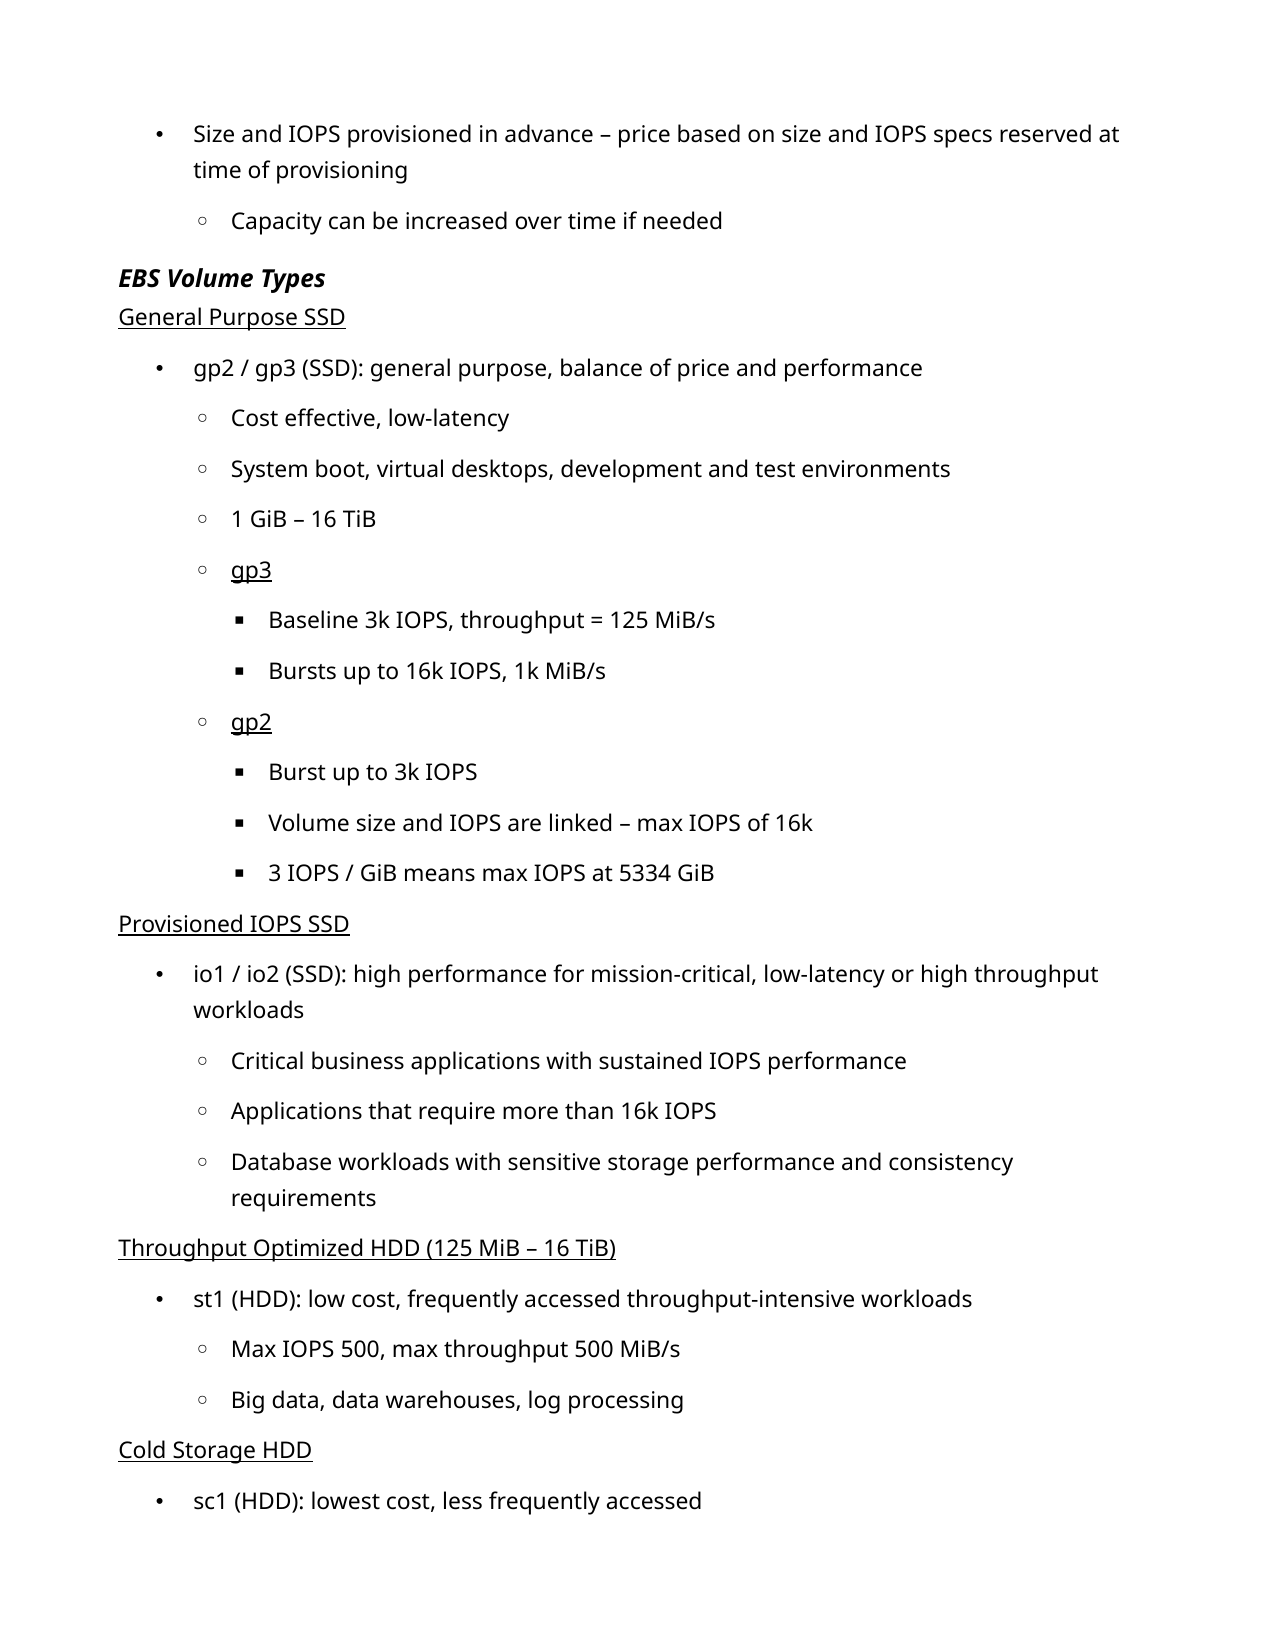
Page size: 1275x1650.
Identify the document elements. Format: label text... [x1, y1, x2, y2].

list Cost effective, low-latency [193, 402, 1157, 434]
list gp2 / gp3 (SSD): general purpose, balance of price and performance [156, 352, 1157, 383]
text Cold Storage HDD [118, 1434, 1157, 1465]
list Volume size and IOPS are linked – max IOPS of 16k [231, 807, 1157, 838]
text Provisioned IOPS SSD [118, 908, 1157, 939]
list Size and IOPS provisioned in advance – price based on size and IOPS specs reserved at time of provisioning [156, 118, 1157, 185]
subtitle EBS Volume Types [118, 261, 1157, 295]
list System boot, virtual desktops, development and test environments [193, 453, 1157, 484]
list io1 / io2 (SSD): high performance for mission-critical, low-latency or high throughput workloads [156, 958, 1157, 1025]
list Critical business applications with sustained IOPS performance [193, 1044, 1157, 1076]
list Capacity can be increased over time if needed [193, 204, 1157, 236]
list gp2 [193, 706, 1157, 737]
list 3 IOPS / GiB means max IOPS at 5334 GiB [231, 857, 1157, 888]
list st1 (HDD): low cost, frequently accessed throughput-intensive workloads [156, 1283, 1157, 1314]
list Database workloads with sensitive storage performance and consistency requirements [193, 1146, 1157, 1213]
list Burst up to 3k IOPS [231, 756, 1157, 787]
list Big data, data warehouses, log processing [193, 1384, 1157, 1415]
list sc1 (HDD): lowest cost, less frequently accessed [156, 1485, 1157, 1516]
text Throughput Optimized HDD (125 MiB – 16 TiB) [118, 1232, 1157, 1263]
list Bursts up to 16k IOPS, 1k MiB/s [231, 655, 1157, 686]
list Max IOPS 500, max throughput 500 MiB/s [193, 1333, 1157, 1364]
list Baseline 3k IOPS, throughput = 125 MiB/s [231, 604, 1157, 636]
list 1 GiB – 16 TiB [193, 503, 1157, 535]
list Applications that require more than 16k IOPS [193, 1095, 1157, 1126]
text General Purpose SSD [118, 301, 1157, 333]
list gp3 [193, 554, 1157, 585]
